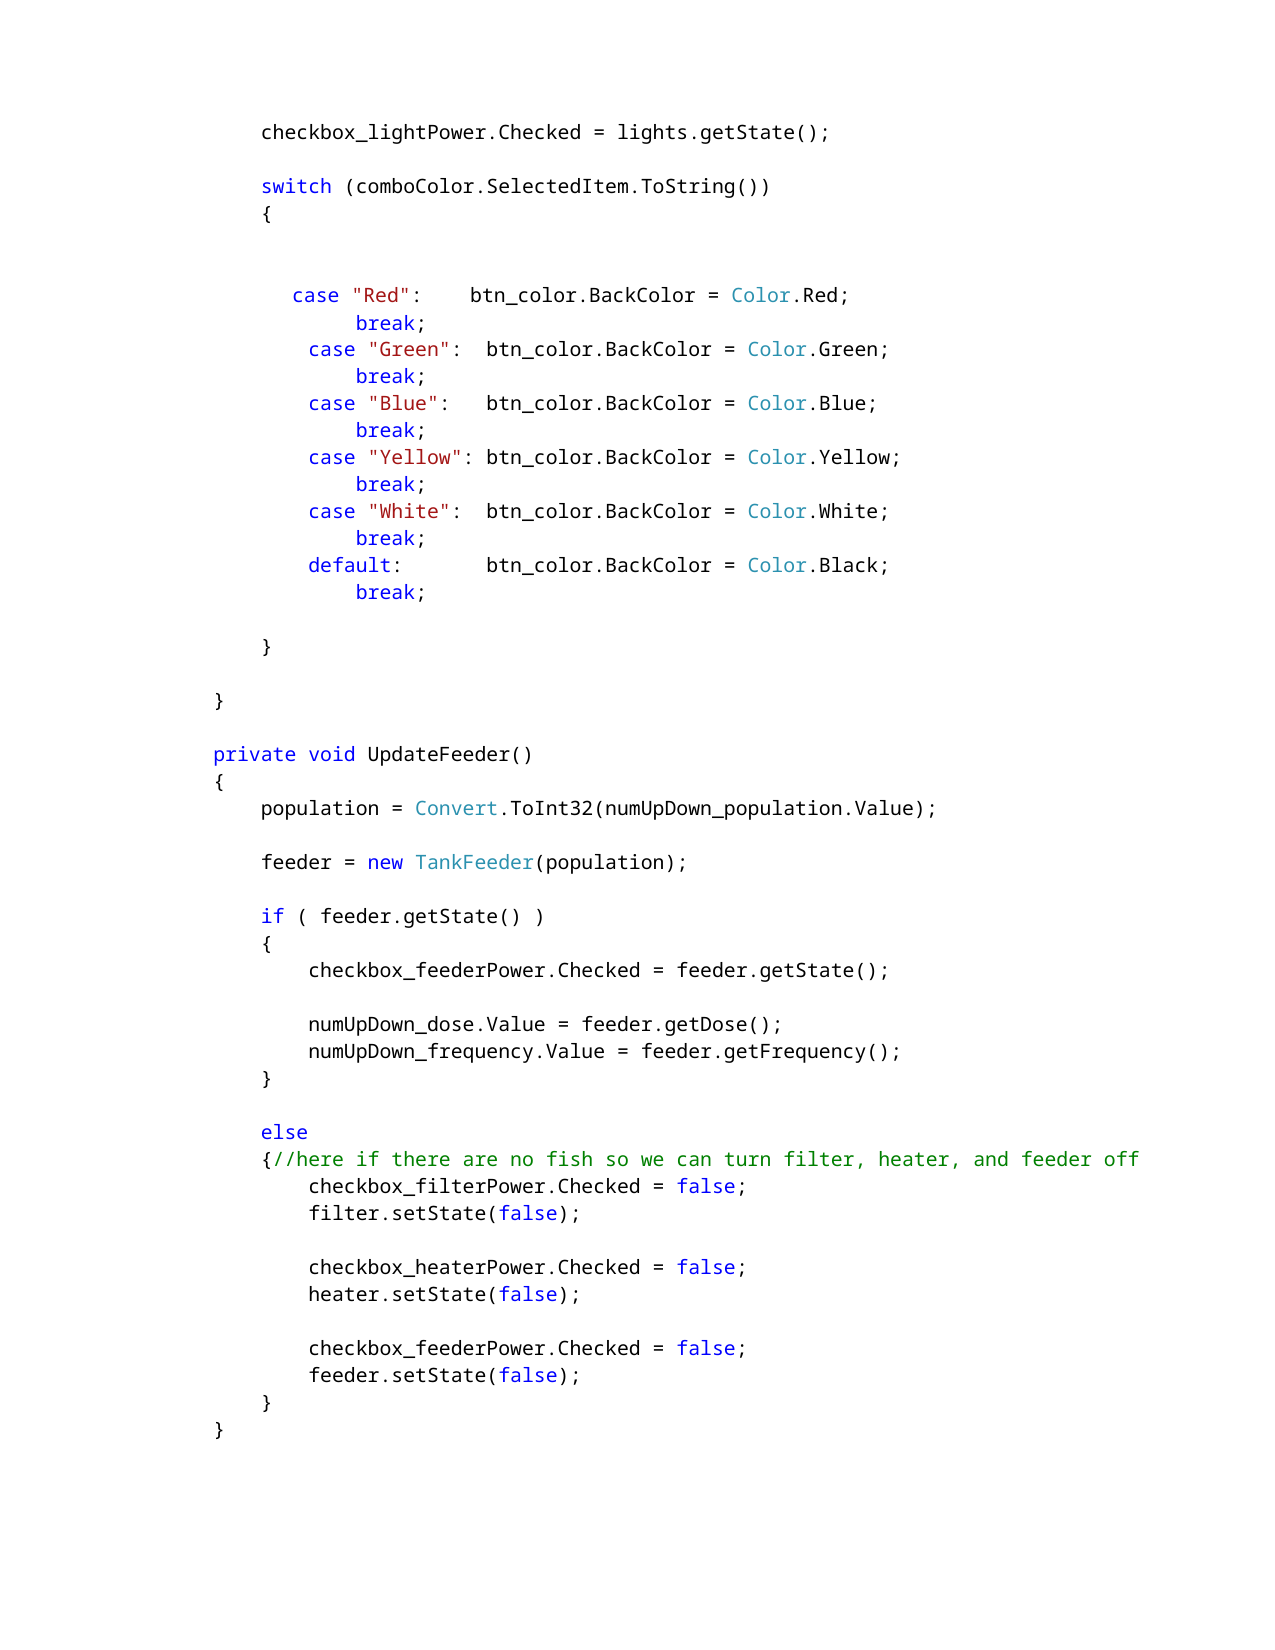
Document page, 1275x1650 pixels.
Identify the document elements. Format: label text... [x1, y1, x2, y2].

text break; [118, 309, 1157, 336]
text } [118, 1064, 1157, 1091]
text heater.setState(false); [118, 1280, 1157, 1307]
text break; [118, 417, 1157, 444]
text break; [118, 363, 1157, 390]
text } [118, 1415, 1157, 1442]
text filter.setState(false); [118, 1199, 1157, 1226]
text case "Blue": btn_color.BackColor = Color.Blue; [118, 390, 1157, 417]
text default: btn_color.BackColor = Color.Black; [118, 552, 1157, 578]
text { [118, 767, 1157, 794]
text numUpDown_dose.Value = feeder.getDose(); [118, 1010, 1157, 1037]
text checkbox_feederPower.Checked = feeder.getState(); [118, 956, 1157, 983]
text case "Red": btn_color.BackColor = Color.Red; [118, 282, 1157, 309]
text case "White": btn_color.BackColor = Color.White; [118, 498, 1157, 524]
text } [118, 686, 1157, 713]
text { [118, 929, 1157, 956]
text population = Convert.ToInt32(numUpDown_population.Value); [118, 794, 1157, 821]
text if ( feeder.getState() ) [118, 902, 1157, 929]
text private void UpdateFeeder() [118, 740, 1157, 767]
text { [118, 199, 1157, 226]
text checkbox_heaterPower.Checked = false; [118, 1253, 1157, 1280]
text break; [118, 524, 1157, 552]
text else [118, 1118, 1157, 1145]
text break; [118, 578, 1157, 606]
text switch (comboColor.SelectedItem.ToString()) [118, 172, 1157, 199]
text feeder.setState(false); [118, 1361, 1157, 1388]
text feeder = new TankFeeder(population); [118, 848, 1157, 875]
text numUpDown_frequency.Value = feeder.getFrequency(); [118, 1037, 1157, 1064]
text } [118, 1388, 1157, 1415]
text checkbox_lightPower.Checked = lights.getState(); [118, 118, 1157, 145]
text break; [118, 471, 1157, 498]
text case "Yellow": btn_color.BackColor = Color.Yellow; [118, 444, 1157, 471]
text checkbox_feederPower.Checked = false; [118, 1334, 1157, 1361]
text checkbox_filterPower.Checked = false; [118, 1172, 1157, 1199]
text } [118, 632, 1157, 659]
text {//here if there are no fish so we can turn filter, heater, and feeder off [118, 1145, 1157, 1172]
text case "Green": btn_color.BackColor = Color.Green; [118, 336, 1157, 363]
